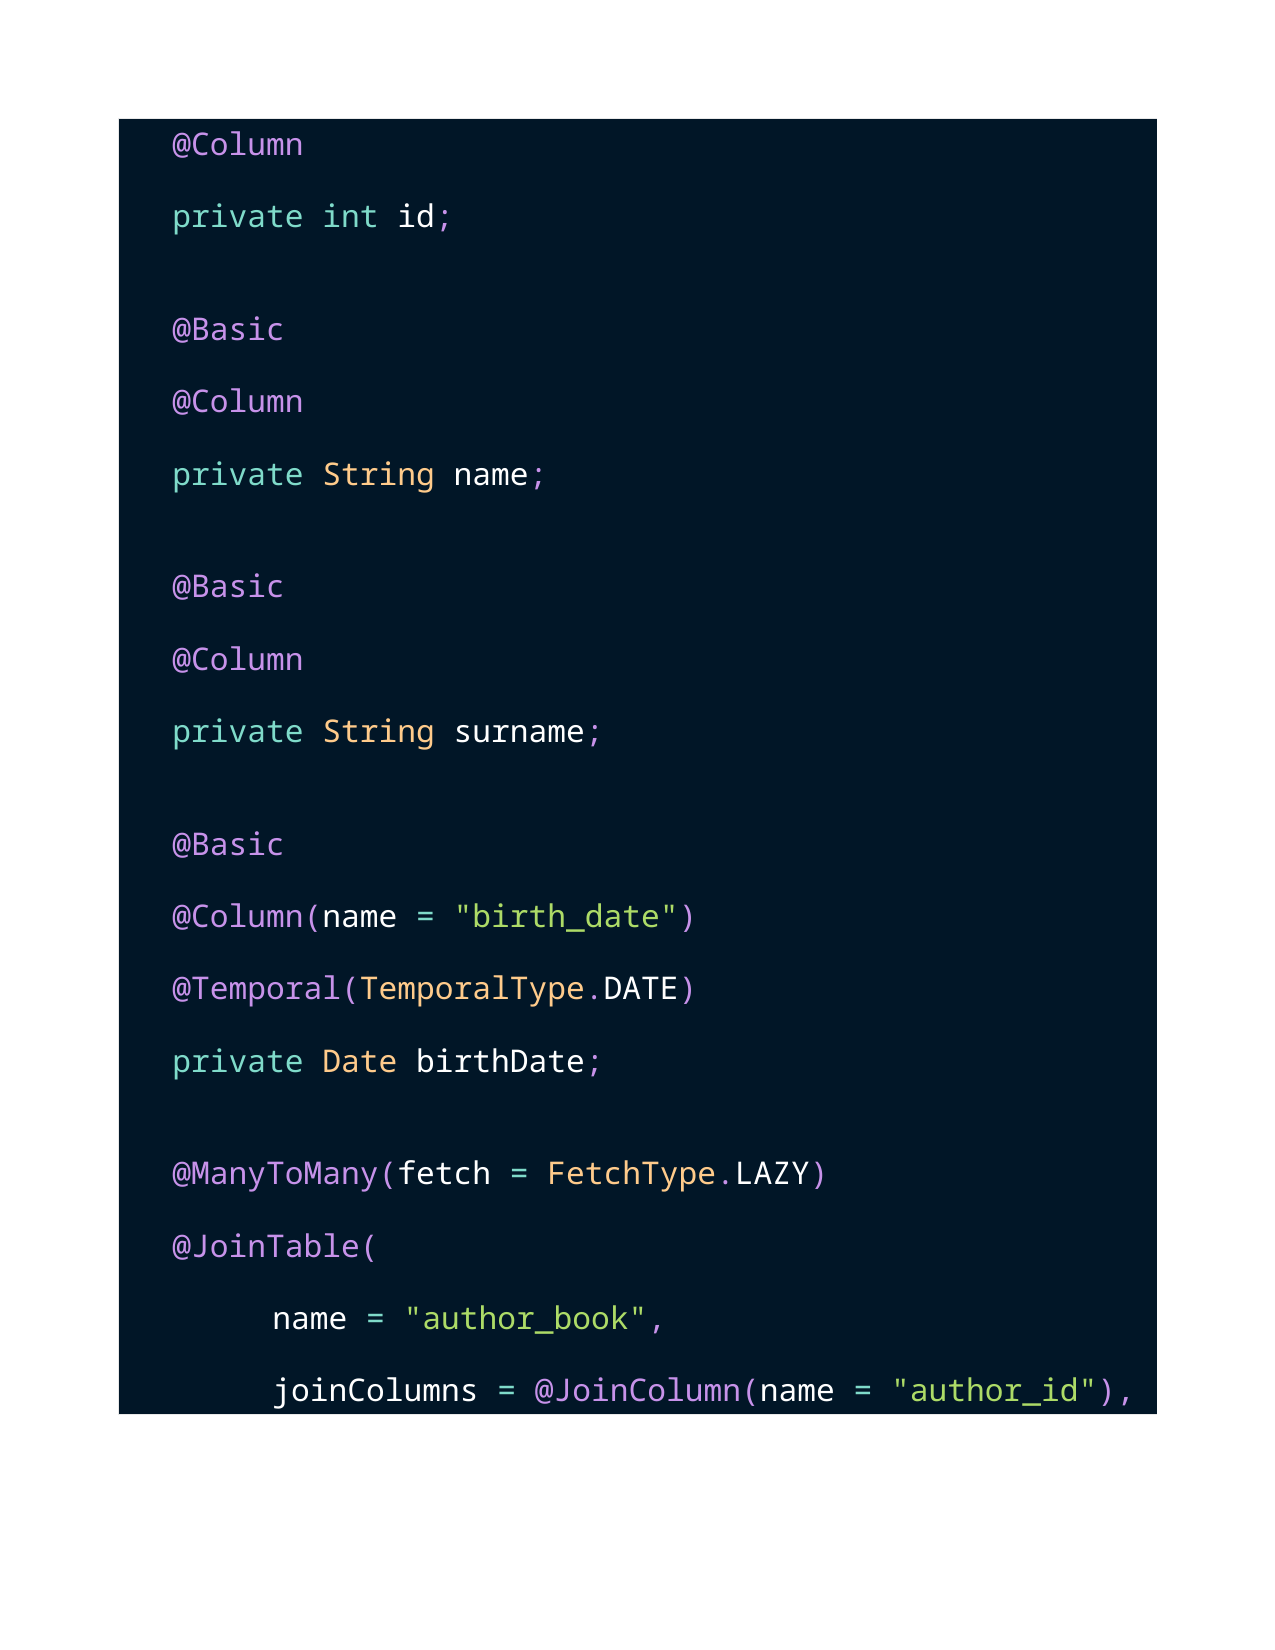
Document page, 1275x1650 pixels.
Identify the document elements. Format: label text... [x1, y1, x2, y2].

text @Basic [119, 818, 1157, 864]
text @Column [119, 119, 1157, 165]
text @Temporal(TemporalType.DATE) [119, 962, 1157, 1009]
text private String surname; [119, 705, 1157, 752]
text private int id; [119, 191, 1157, 237]
text joinColumns = @JoinColumn(name = "author_id"), [119, 1364, 1157, 1414]
text @Column [119, 375, 1157, 422]
text private String name; [119, 448, 1157, 494]
text @Column(name = "birth_date") [119, 890, 1157, 937]
text @Basic [119, 560, 1157, 607]
text @Column [119, 633, 1157, 679]
text @ManyToMany(fetch = FetchType.LAZY) [119, 1147, 1157, 1194]
text @Basic [119, 303, 1157, 349]
text name = "author_book", [119, 1292, 1157, 1339]
text private Date birthDate; [119, 1035, 1157, 1081]
text @JoinTable( [119, 1220, 1157, 1266]
